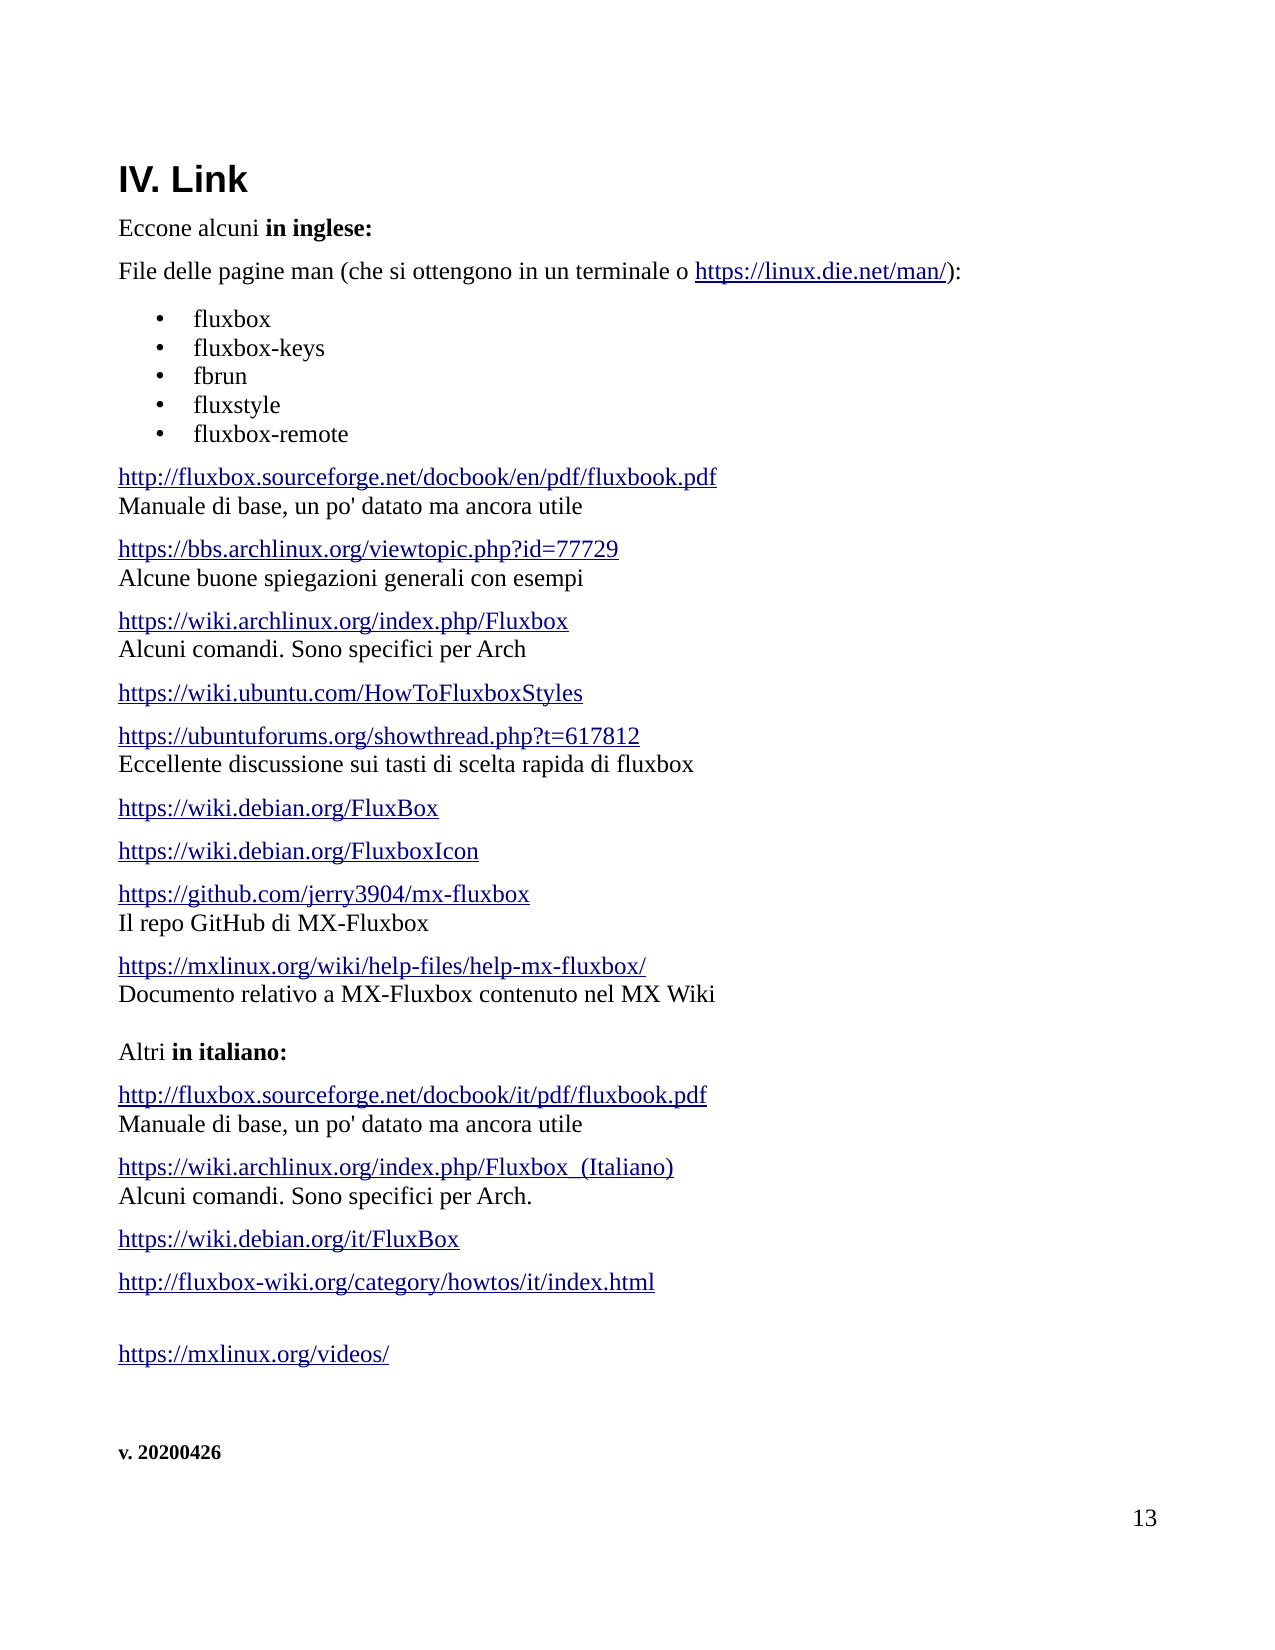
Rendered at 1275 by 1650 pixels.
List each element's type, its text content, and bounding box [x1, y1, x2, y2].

list fbrun [156, 361, 1157, 390]
list Manuale di base, un po' datato ma ancora utile [118, 1109, 1157, 1138]
text Altri in italiano: [118, 1037, 1157, 1066]
list Manuale di base, un po' datato ma ancora utile [118, 491, 1157, 519]
text https://mxlinux.org/wiki/help-files/help-mx-fluxbox/ [118, 951, 1157, 979]
text https://wiki.archlinux.org/index.php/Fluxbox_(Italiano) [118, 1152, 1157, 1181]
list https://wiki.debian.org/FluxboxIcon [118, 836, 1157, 864]
text https://github.com/jerry3904/mx-fluxbox [118, 879, 1157, 908]
text https://mxlinux.org/videos/ [118, 1339, 1157, 1368]
list https://bbs.archlinux.org/viewtopic.php?id=77729 [118, 534, 1157, 563]
text Documento relativo a MX-Fluxbox contenuto nel MX Wiki [118, 979, 1157, 1008]
list Alcuni comandi. Sono specifici per Arch [118, 634, 1157, 663]
text Il repo GitHub di MX-Fluxbox [118, 908, 1157, 936]
subtitle IV. Link [118, 157, 1157, 201]
list fluxbox-keys [156, 333, 1157, 361]
list fluxbox-remote [156, 419, 1157, 448]
list http://fluxbox.sourceforge.net/docbook/en/pdf/fluxbook.pdf [118, 462, 1157, 491]
text File delle pagine man (che si ottengono in un terminale o https://linux.die.net/man/): [118, 256, 1157, 285]
text v. 20200426 [118, 1440, 1157, 1464]
list http://fluxbox-wiki.org/category/howtos/it/index.html [118, 1267, 1157, 1296]
list https://wiki.debian.org/FluxBox [118, 793, 1157, 821]
text http://fluxbox.sourceforge.net/docbook/it/pdf/fluxbook.pdf [118, 1080, 1157, 1109]
list Alcune buone spiegazioni generali con esempi [118, 563, 1157, 591]
list https://wiki.ubuntu.com/HowToFluxboxStyles [118, 678, 1157, 706]
list Alcuni comandi. Sono specifici per Arch. [118, 1181, 1157, 1209]
list fluxstyle [156, 390, 1157, 419]
list fluxbox [156, 304, 1157, 333]
text Eccellente discussione sui tasti di scelta rapida di fluxbox [118, 749, 1157, 778]
text https://ubuntuforums.org/showthread.php?t=617812 [118, 721, 1157, 749]
list Eccone alcuni in inglese: [118, 213, 1157, 242]
list https://wiki.archlinux.org/index.php/Fluxbox [118, 606, 1157, 634]
list https://wiki.debian.org/it/FluxBox [118, 1224, 1157, 1253]
